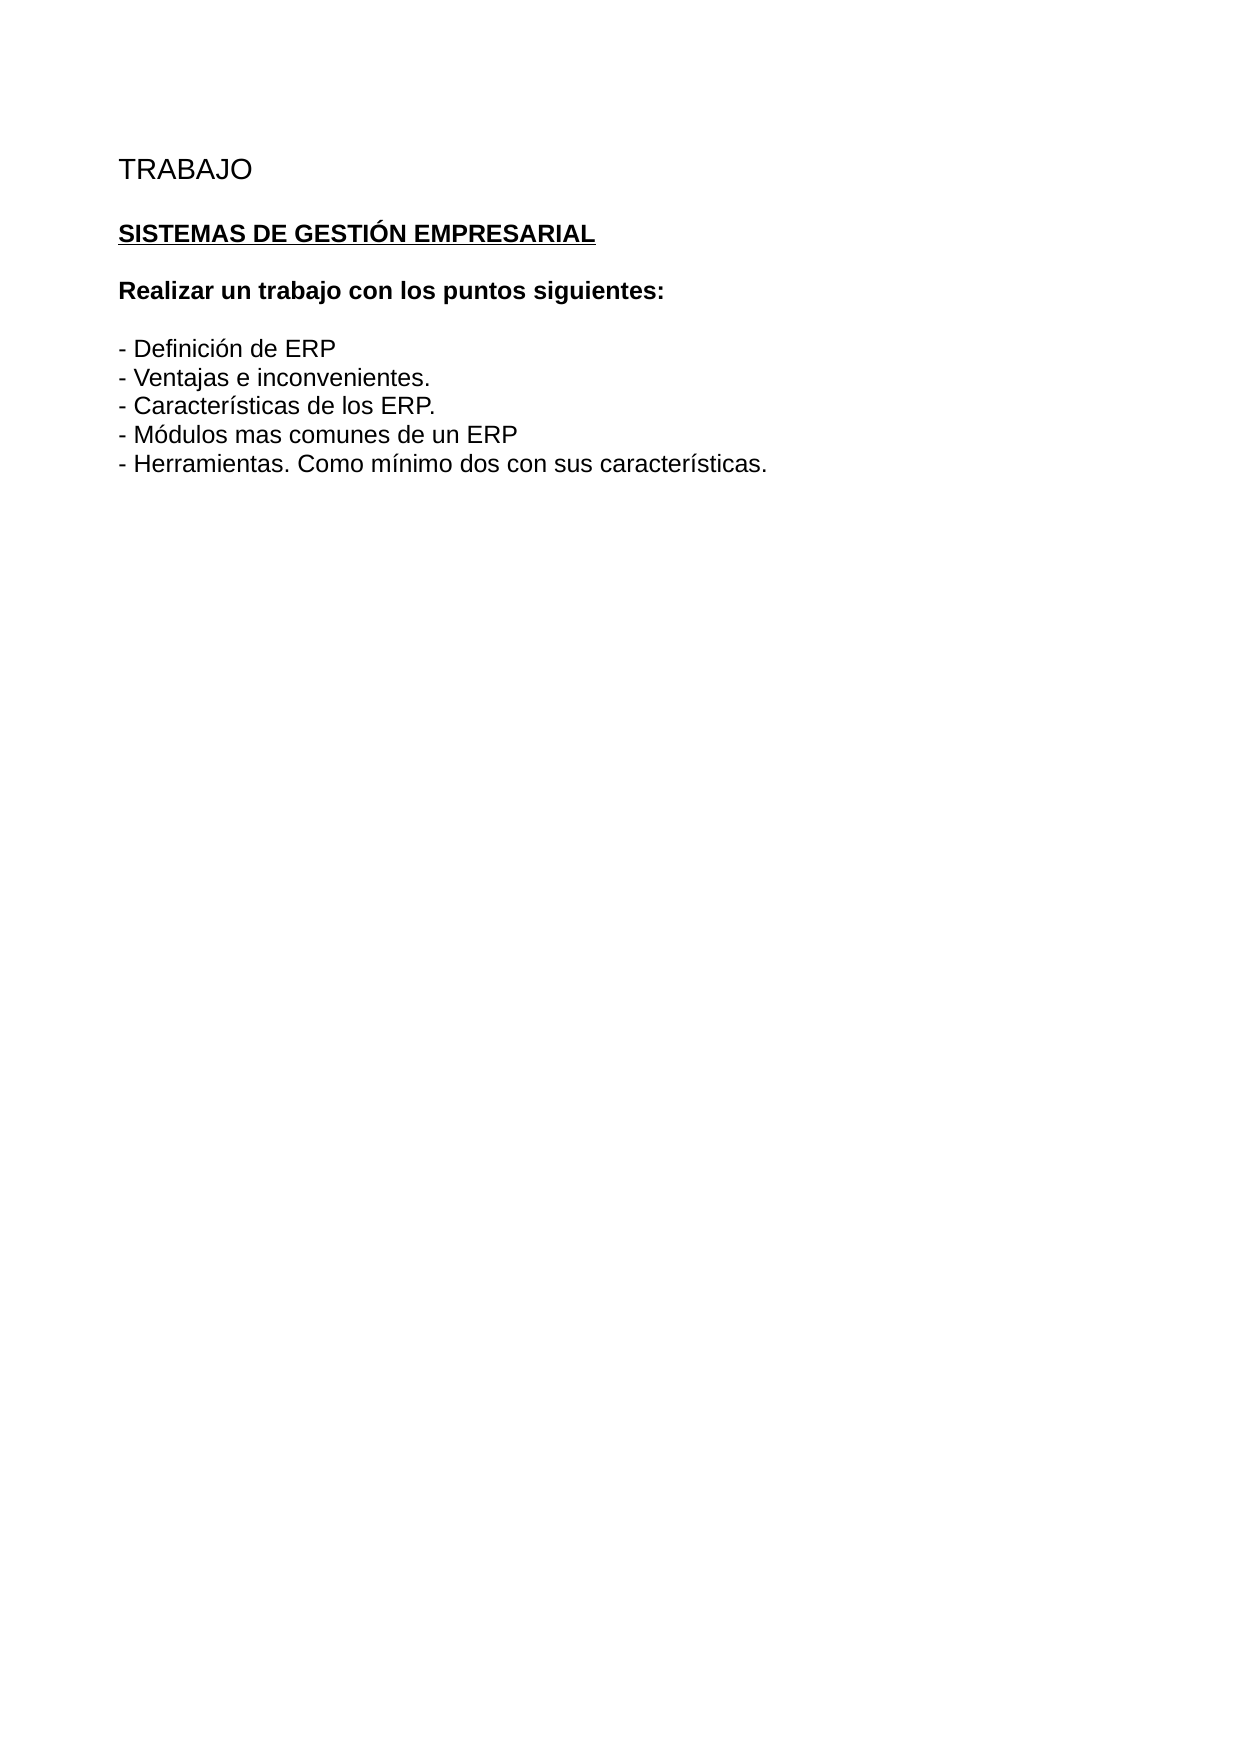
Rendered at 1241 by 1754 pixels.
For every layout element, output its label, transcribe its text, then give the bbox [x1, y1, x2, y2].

text SISTEMAS DE GESTIÓN EMPRESARIAL [118, 219, 1122, 247]
text TRABAJO [118, 152, 1122, 185]
text - Características de los ERP. [118, 391, 1122, 420]
text - Ventajas e inconvenientes. [118, 362, 1122, 391]
text Realizar un trabajo con los puntos siguientes: [118, 276, 1122, 305]
text - Herramientas. Como mínimo dos con sus características. [118, 449, 1122, 477]
text - Módulos mas comunes de un ERP [118, 420, 1122, 449]
text - Definición de ERP [118, 334, 1122, 362]
